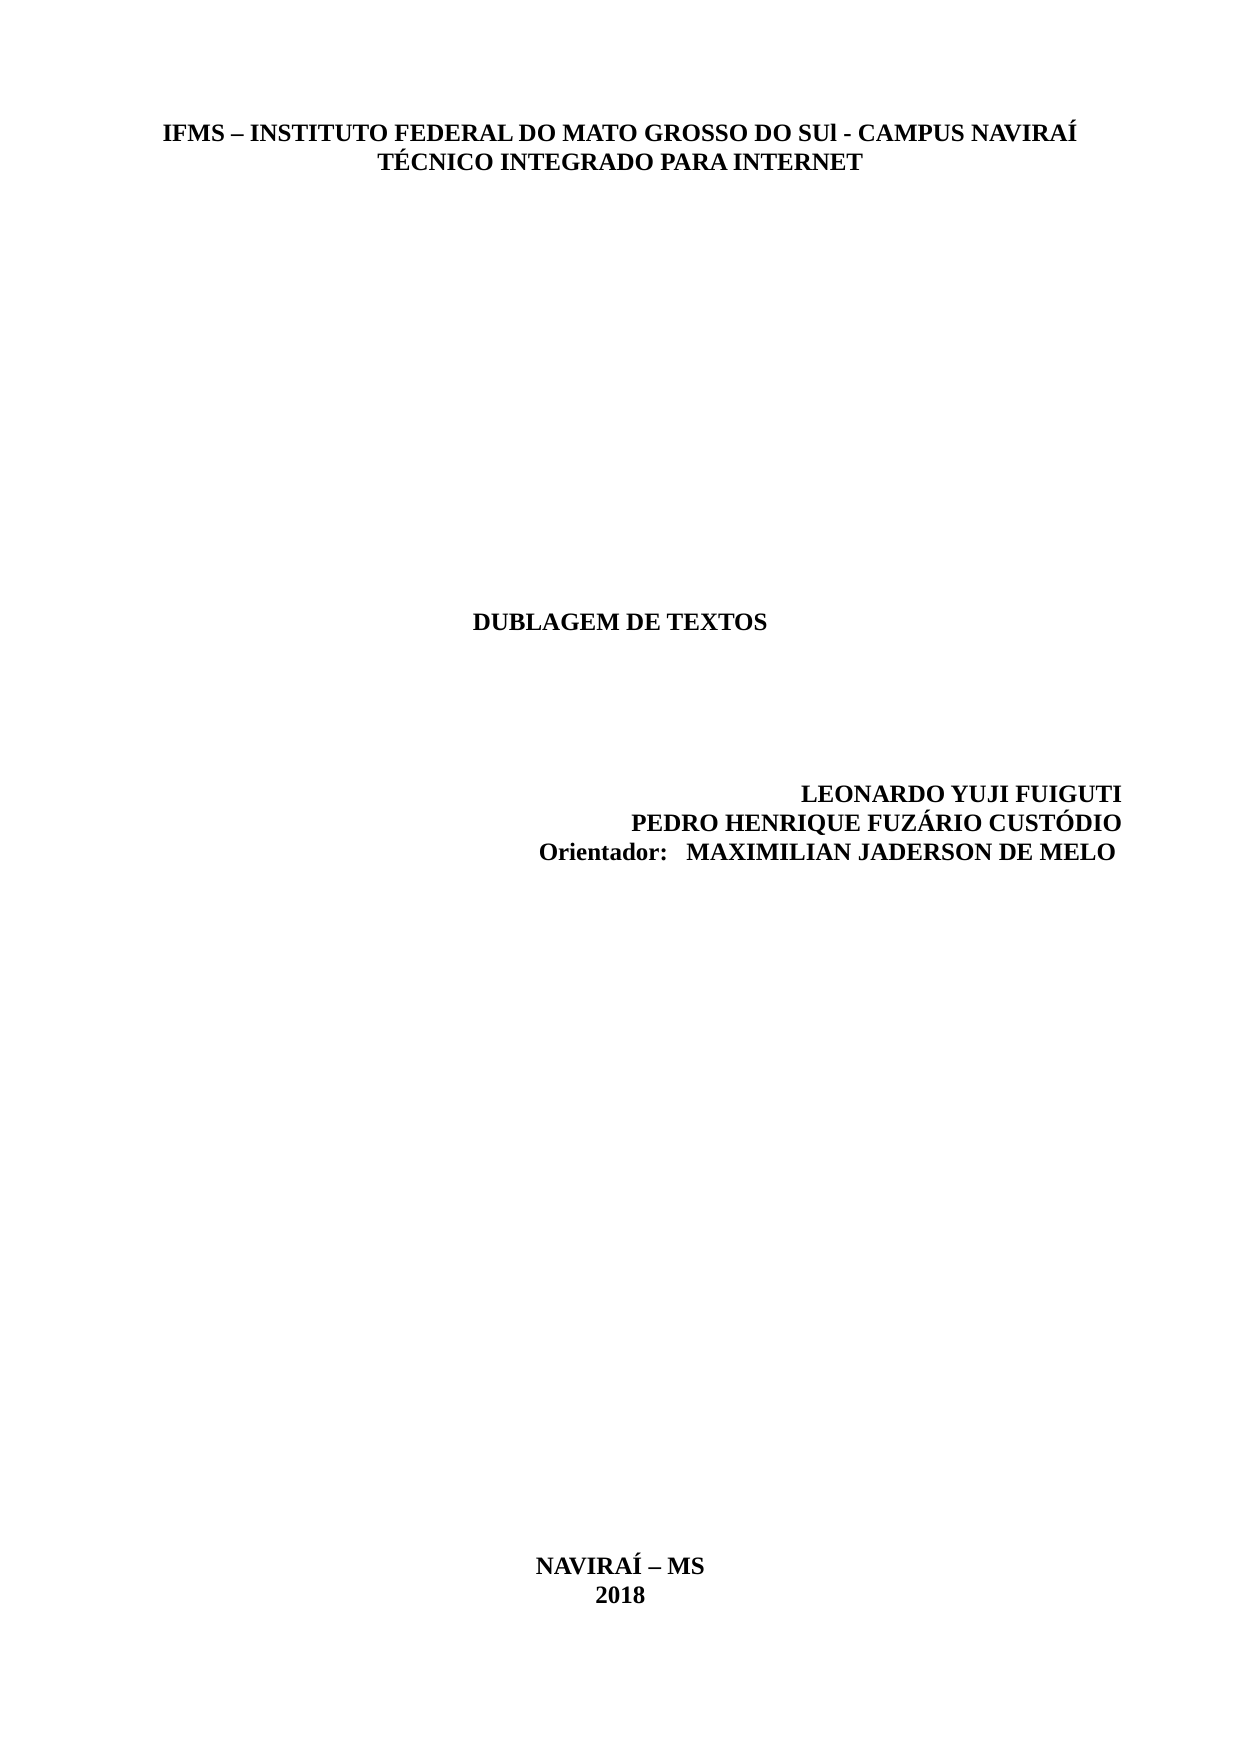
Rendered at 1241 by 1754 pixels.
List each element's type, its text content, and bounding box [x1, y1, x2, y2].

text IFMS – INSTITUTO FEDERAL DO MATO GROSSO DO SUl - CAMPUS NAVIRAÍ [118, 118, 1122, 147]
text 2018 [118, 1580, 1122, 1608]
text PEDRO HENRIQUE FUZÁRIO CUSTÓDIO [118, 808, 1122, 837]
text DUBLAGEM DE TEXTOS [118, 607, 1122, 636]
text Orientador: MAXIMILIAN JADERSON DE MELO [118, 837, 1122, 866]
text NAVIRAÍ – MS [118, 1551, 1122, 1580]
text TÉCNICO INTEGRADO PARA INTERNET [118, 147, 1122, 176]
text LEONARDO YUJI FUIGUTI [118, 779, 1122, 808]
